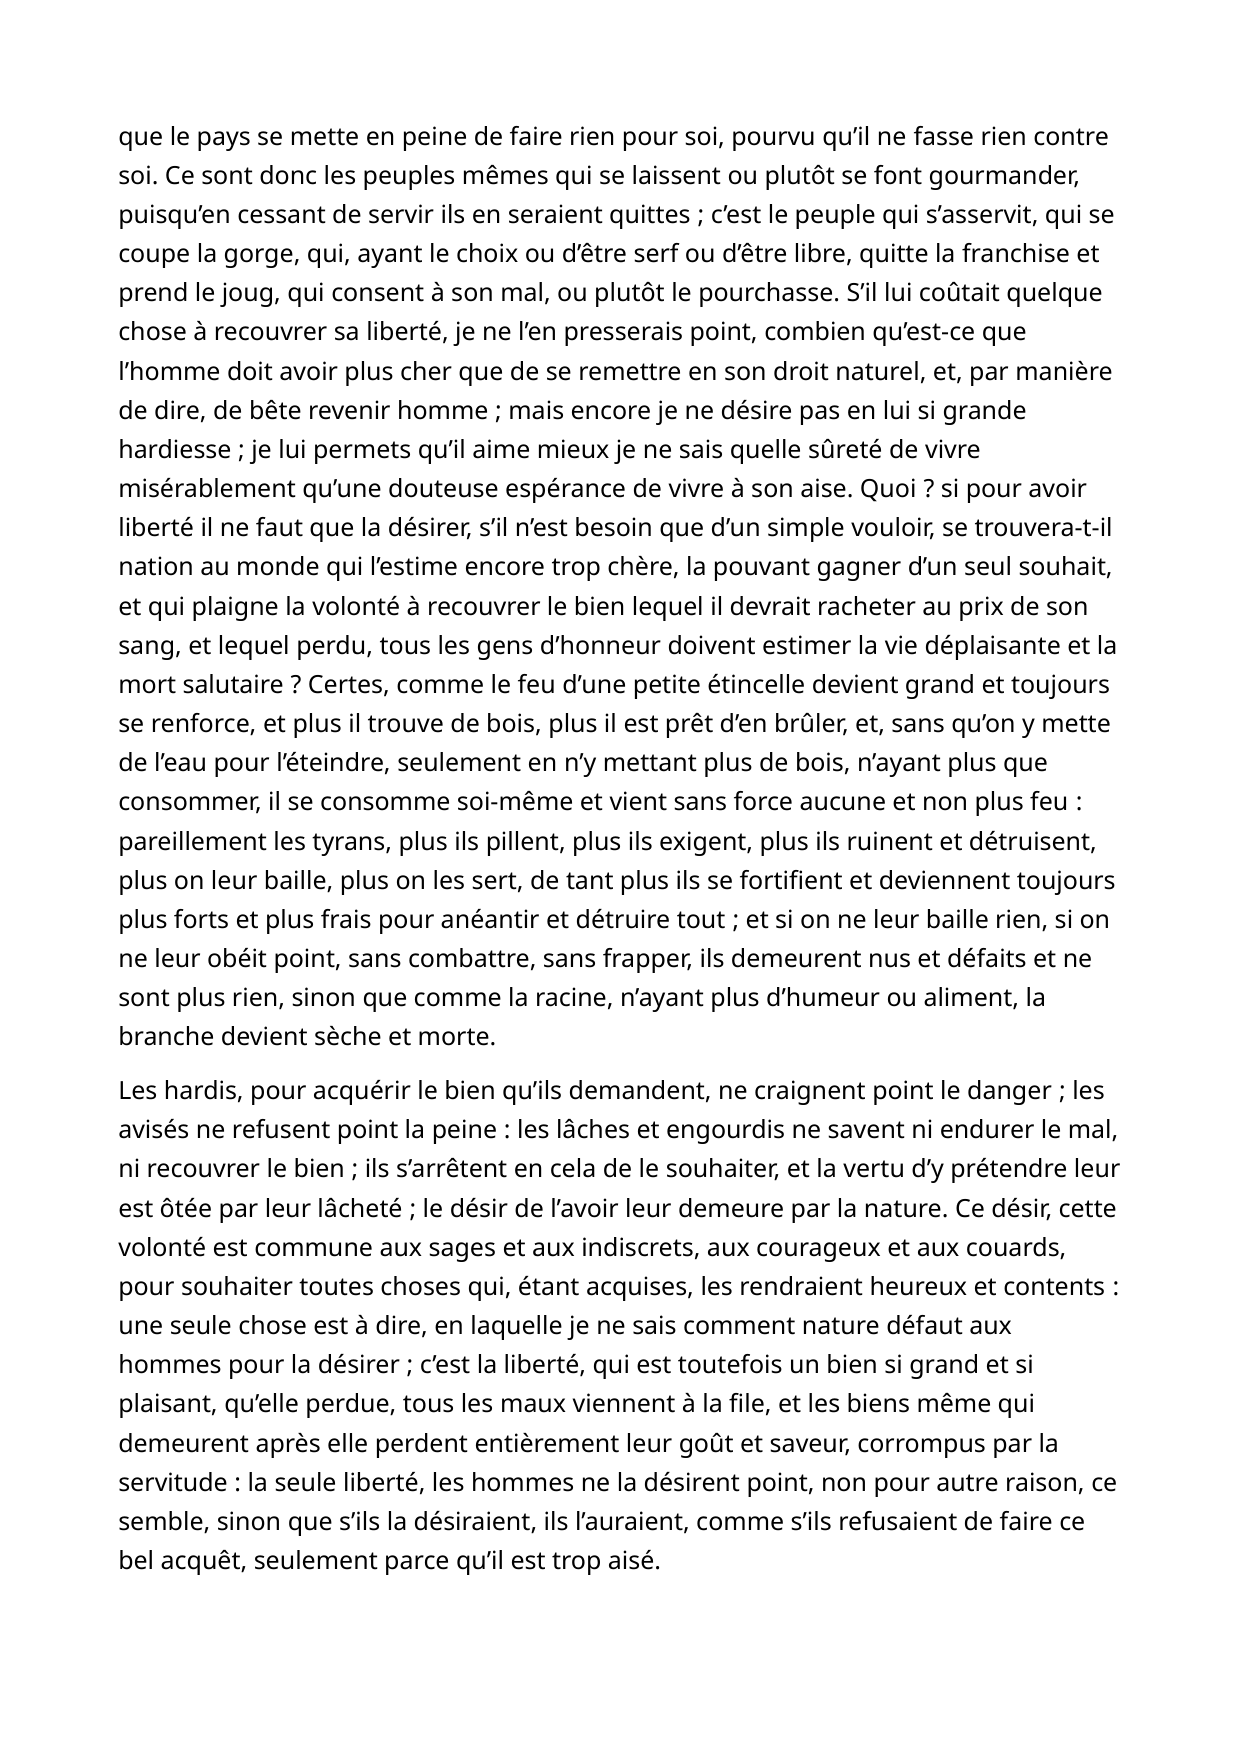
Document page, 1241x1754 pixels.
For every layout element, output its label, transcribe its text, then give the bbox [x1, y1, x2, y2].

text Les hardis, pour acquérir le bien qu’ils demandent, ne craignent point le danger ; les avisés ne refusent point la peine : les lâches et engourdis ne savent ni endurer le mal, ni recouvrer le bien ; ils s’arrêtent en cela de le souhaiter, et la vertu d’y prétendre leur est ôtée par leur lâcheté ; le désir de l’avoir leur demeure par la nature. Ce désir, cette volonté est commune aux sages et aux indiscrets, aux courageux et aux couards, pour souhaiter toutes choses qui, étant acquises, les rendraient heureux et contents : une seule chose est à dire, en laquelle je ne sais comment nature défaut aux hommes pour la désirer ; c’est la liberté, qui est toutefois un bien si grand et si plaisant, qu’elle perdue, tous les maux viennent à la file, et les biens même qui demeurent après elle perdent entièrement leur goût et saveur, corrompus par la servitude : la seule liberté, les hommes ne la désirent point, non pour autre raison, ce semble, sinon que s’ils la désiraient, ils l’auraient, comme s’ils refusaient de faire ce bel acquêt, seulement parce qu’il est trop aisé. [118, 1073, 1122, 1577]
text que le pays se mette en peine de faire rien pour soi, pourvu qu’il ne fasse rien contre soi. Ce sont donc les peuples mêmes qui se laissent ou plutôt se font gourmander, puisqu’en cessant de servir ils en seraient quittes ; c’est le peuple qui s’asservit, qui se coupe la gorge, qui, ayant le choix ou d’être serf ou d’être libre, quitte la franchise et prend le joug, qui consent à son mal, ou plutôt le pourchasse. S’il lui coûtait quelque chose à recouvrer sa liberté, je ne l’en presserais point, combien qu’est-ce que l’homme doit avoir plus cher que de se remettre en son droit naturel, et, par manière de dire, de bête revenir homme ; mais encore je ne désire pas en lui si grande hardiesse ; je lui permets qu’il aime mieux je ne sais quelle sûreté de vivre misérablement qu’une douteuse espérance de vivre à son aise. Quoi ? si pour avoir liberté il ne faut que la désirer, s’il n’est besoin que d’un simple vouloir, se trouvera-t-il nation au monde qui l’estime encore trop chère, la pouvant gagner d’un seul souhait, et qui plaigne la volonté à recouvrer le bien lequel il devrait racheter au prix de son sang, et lequel perdu, tous les gens d’honneur doivent estimer la vie déplaisante et la mort salutaire ? Certes, comme le feu d’une petite étincelle devient grand et toujours se renforce, et plus il trouve de bois, plus il est prêt d’en brûler, et, sans qu’on y mette de l’eau pour l’éteindre, seulement en n’y mettant plus de bois, n’ayant plus que consommer, il se consomme soi-même et vient sans force aucune et non plus feu : pareillement les tyrans, plus ils pillent, plus ils exigent, plus ils ruinent et détruisent, plus on leur baille, plus on les sert, de tant plus ils se fortifient et deviennent toujours plus forts et plus frais pour anéantir et détruire tout ; et si on ne leur baille rien, si on ne leur obéit point, sans combattre, sans frapper, ils demeurent nus et défaits et ne sont plus rien, sinon que comme la racine, n’ayant plus d’humeur ou aliment, la branche devient sèche et morte. [118, 118, 1122, 1053]
